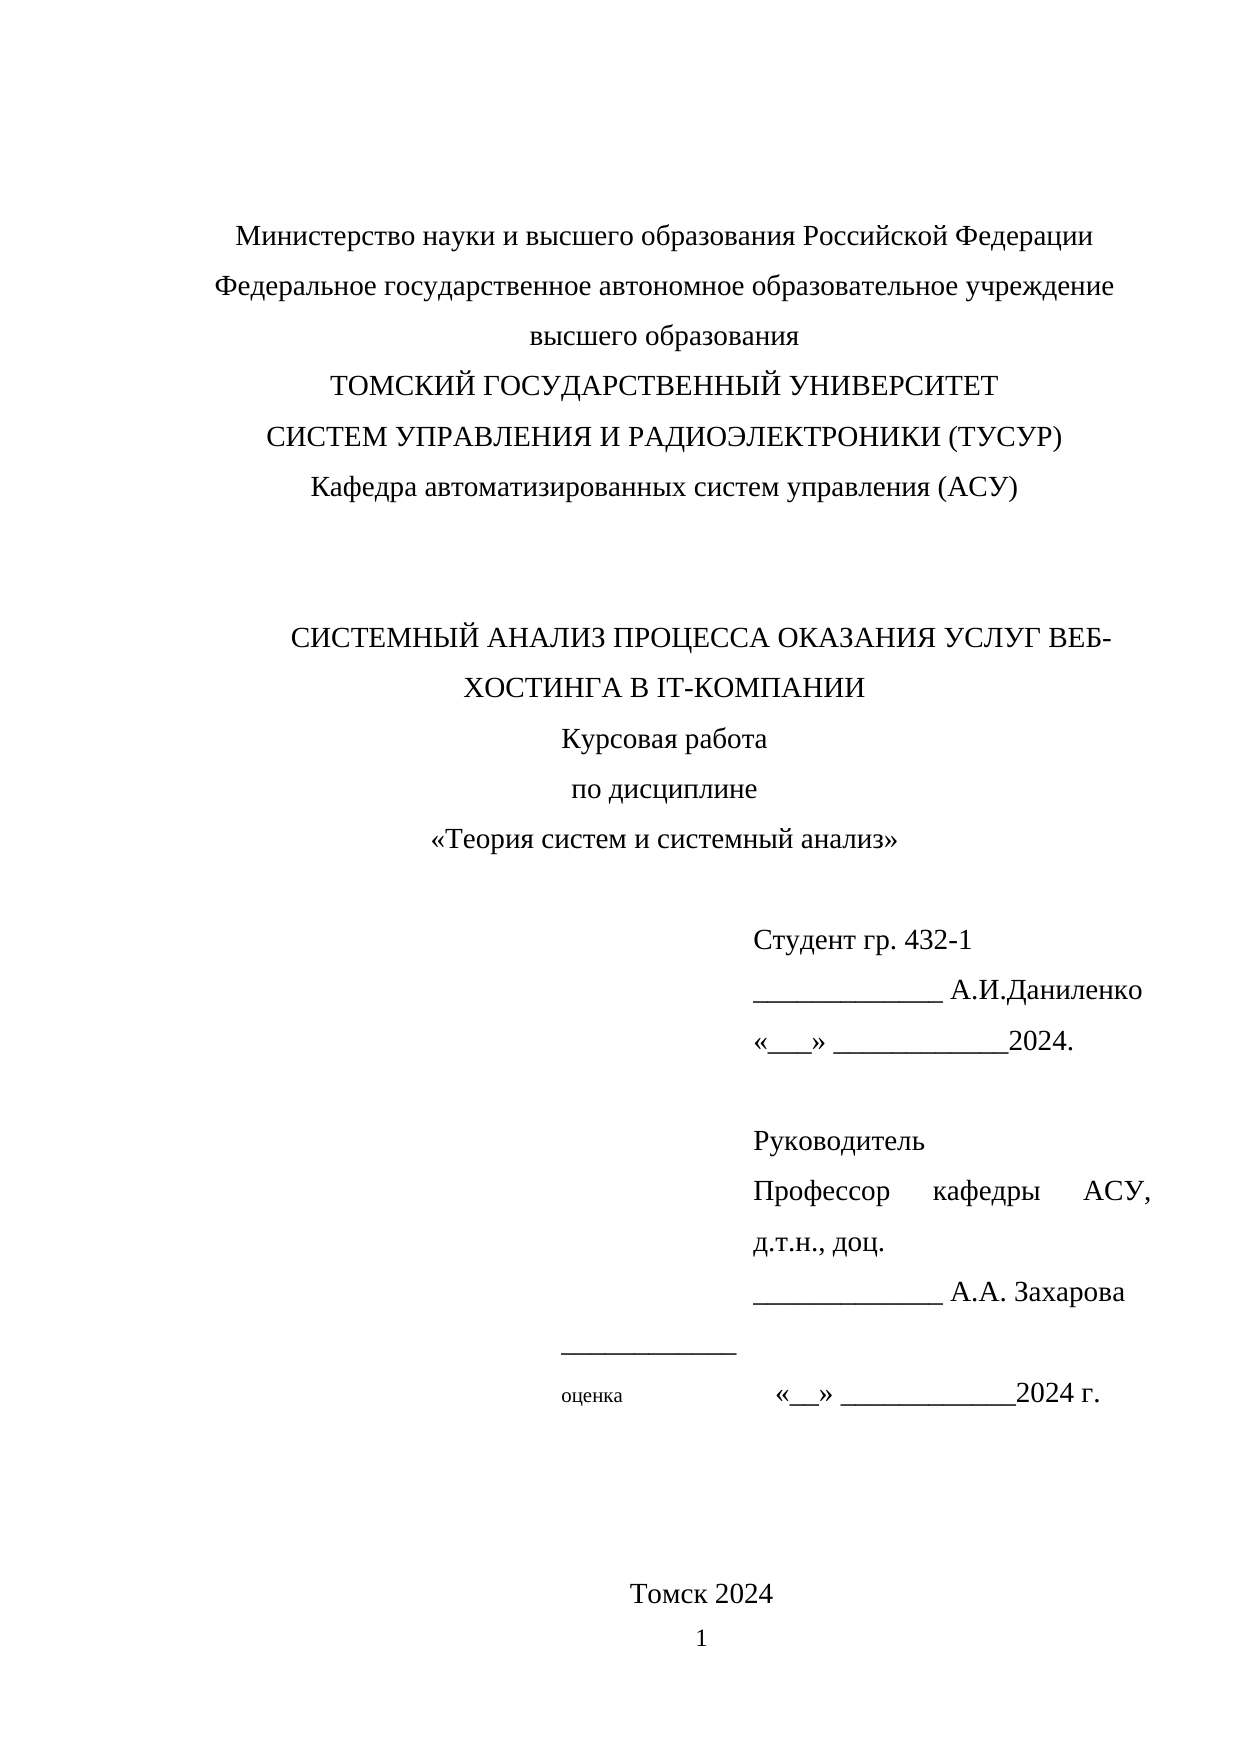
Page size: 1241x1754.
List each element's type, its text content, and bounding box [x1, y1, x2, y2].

text Студент гр. 432-1 [753, 922, 1152, 956]
text ­­­­_____________ А.А. Захарова [753, 1274, 1152, 1308]
text Томск 2024 [177, 1576, 1152, 1609]
text ____________ [561, 1324, 1152, 1358]
text Руководитель [753, 1123, 1152, 1157]
text «___» ____________2024. [753, 1023, 1152, 1056]
text _____________ А.И.Даниленко [753, 972, 1152, 1006]
text Федеральное государственное автономное образовательное учреждение высшего образования [177, 268, 1152, 352]
text ТОМСКИЙ ГОСУДАРСТВЕННЫЙ УНИВЕРСИТЕТ [177, 368, 1152, 402]
text Курсовая работа [177, 721, 1152, 754]
text СИСТЕМ УПРАВЛЕНИЯ И РАДИОЭЛЕКТРОНИКИ (ТУСУР) [177, 419, 1152, 452]
text Кафедра автоматизированных систем управления (АСУ) [177, 469, 1152, 503]
text СИСТЕМНЫЙ АНАЛИЗ ПРОЦЕССА ОКАЗАНИЯ УСЛУГ ВЕБ-ХОСТИНГА В IT-КОМПАНИИ [177, 620, 1152, 704]
text «Теория систем и системный анализ» [177, 821, 1152, 855]
text Министерство науки и высшего образования Российской Федерации [177, 218, 1152, 251]
text Профессор кафедры АСУ, д.т.н., доц. [753, 1173, 1152, 1257]
text оценка «__» ____________2024 г. [561, 1375, 1152, 1408]
text по дисциплине [177, 771, 1152, 804]
